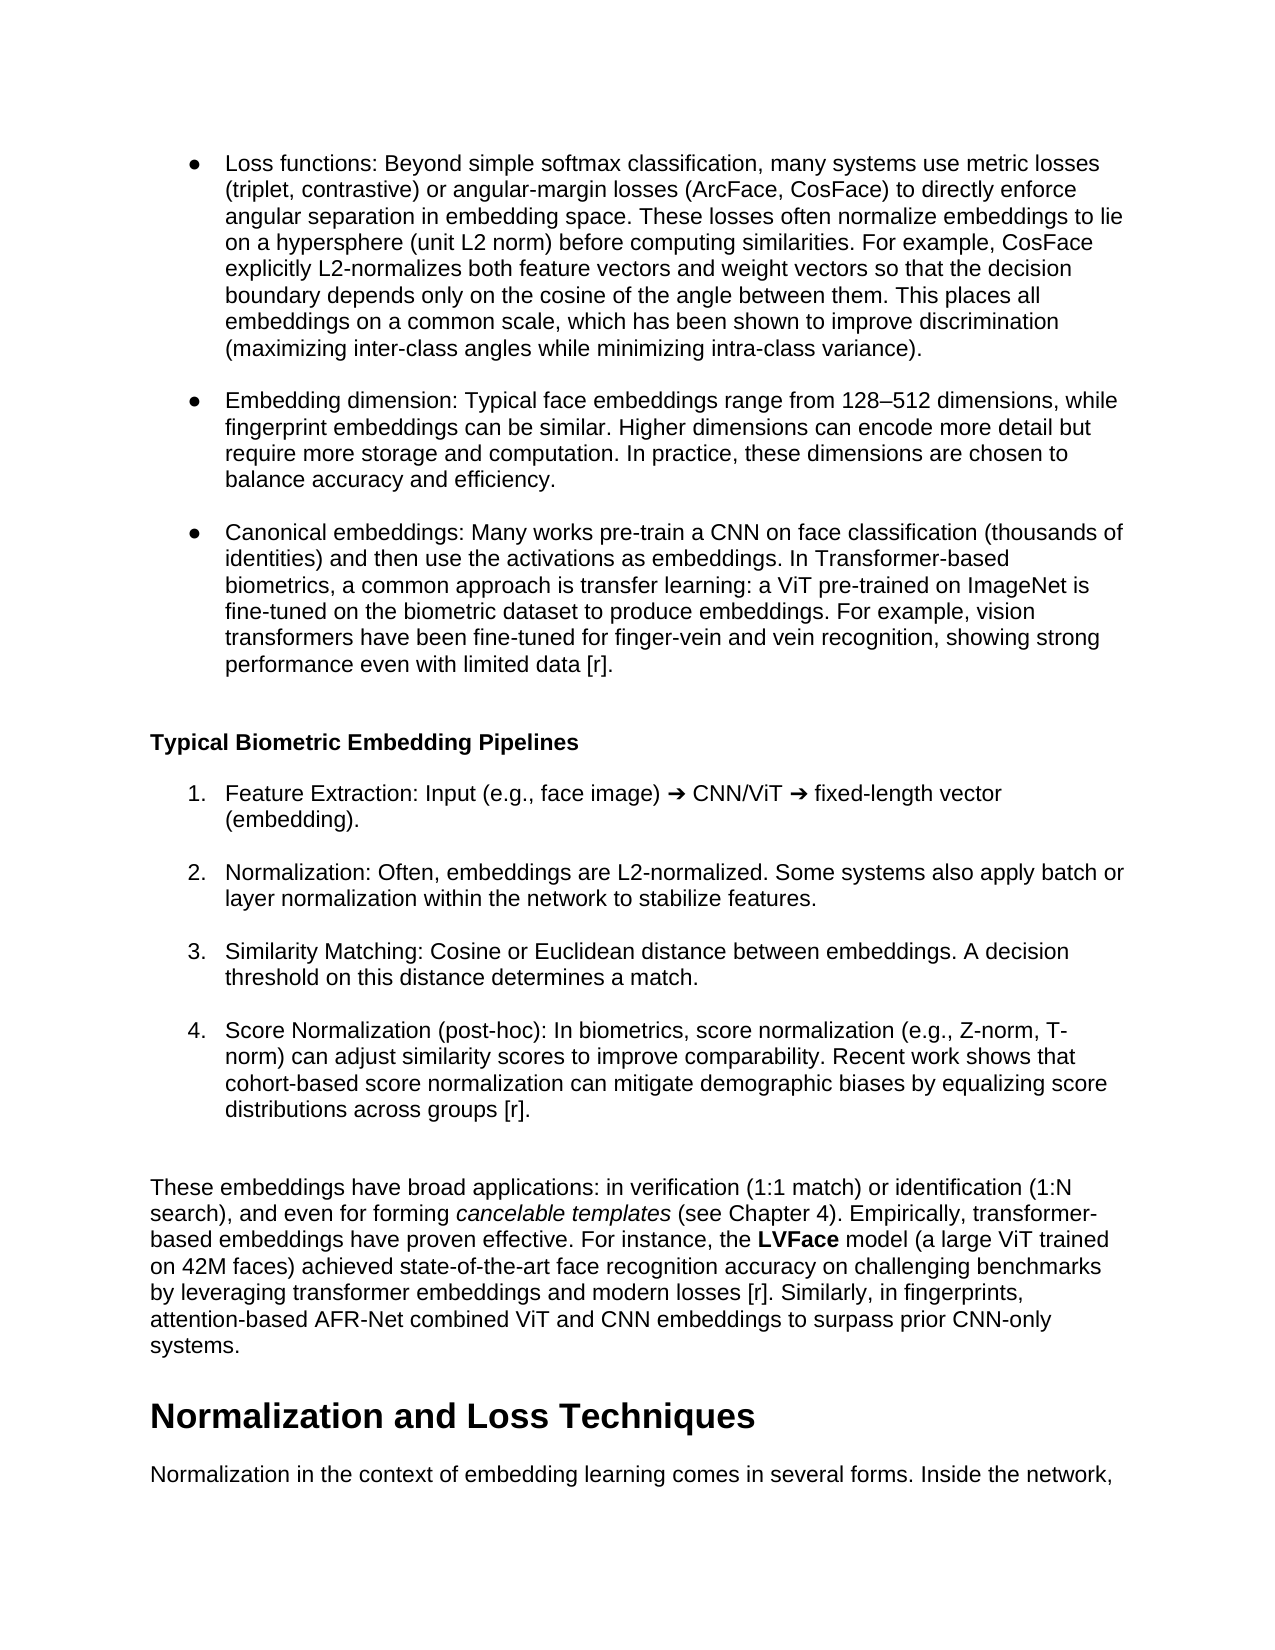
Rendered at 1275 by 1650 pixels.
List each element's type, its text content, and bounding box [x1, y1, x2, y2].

list Score Normalization (post-hoc): In biometrics, score normalization (e.g., Z-norm, T-norm) can adjust similarity scores to improve comparability. Recent work shows that cohort-based score normalization can mitigate demographic biases by equalizing score distributions across groups [r]. [187, 1017, 1125, 1149]
list Loss functions: Beyond simple softmax classification, many systems use metric losses (triplet, contrastive) or angular-margin losses (ArcFace, CosFace) to directly enforce angular separation in embedding space. These losses often normalize embeddings to lie on a hypersphere (unit L2 norm) before computing similarities. For example, CosFace explicitly L2-normalizes both feature vectors and weight vectors so that the decision boundary depends only on the cosine of the angle between them. This places all embeddings on a common scale, which has been shown to improve discrimination (maximizing inter-class angles while minimizing intra-class variance). [187, 150, 1125, 387]
text These embeddings have broad applications: in verification (1:1 match) or identification (1:N search), and even for forming cancelable templates (see Chapter 4). Empirically, transformer-based embeddings have proven effective. For instance, the LVFace model (a large ViT trained on 42M faces) achieved state-of-the-art face recognition accuracy on challenging benchmarks by leveraging transformer embeddings and modern losses [r]. Similarly, in fingerprints, attention-based AFR-Net combined ViT and CNN embeddings to surpass prior CNN-only systems. [150, 1174, 1125, 1358]
list Embedding dimension: Typical face embeddings range from 128–512 dimensions, while fingerprint embeddings can be similar. Higher dimensions can encode more detail but require more storage and computation. In practice, these dimensions are chosen to balance accuracy and efficiency. [187, 387, 1125, 519]
list Similarity Matching: Cosine or Euclidean distance between embeddings. A decision threshold on this distance determines a match. [187, 938, 1125, 1017]
subtitle Typical Biometric Embedding Pipelines [150, 728, 1125, 755]
subtitle Normalization and Loss Techniques [150, 1396, 1125, 1436]
text Normalization in the context of embedding learning comes in several forms. Inside the network, [150, 1461, 1125, 1488]
list Canonical embeddings: Many works pre-train a CNN on face classification (thousands of identities) and then use the activations as embeddings. In Transformer-based biometrics, a common approach is transfer learning: a ViT pre-trained on ImageNet is fine-tuned on the biometric dataset to produce embeddings. For example, vision transformers have been fine-tuned for finger-vein and vein recognition, showing strong performance even with limited data [r]. [187, 519, 1125, 703]
list Normalization: Often, embeddings are L2-normalized. Some systems also apply batch or layer normalization within the network to stabilize features. [187, 859, 1125, 938]
list Feature Extraction: Input (e.g., face image) ➔ CNN/ViT ➔ fixed-length vector (embedding). [187, 780, 1125, 859]
